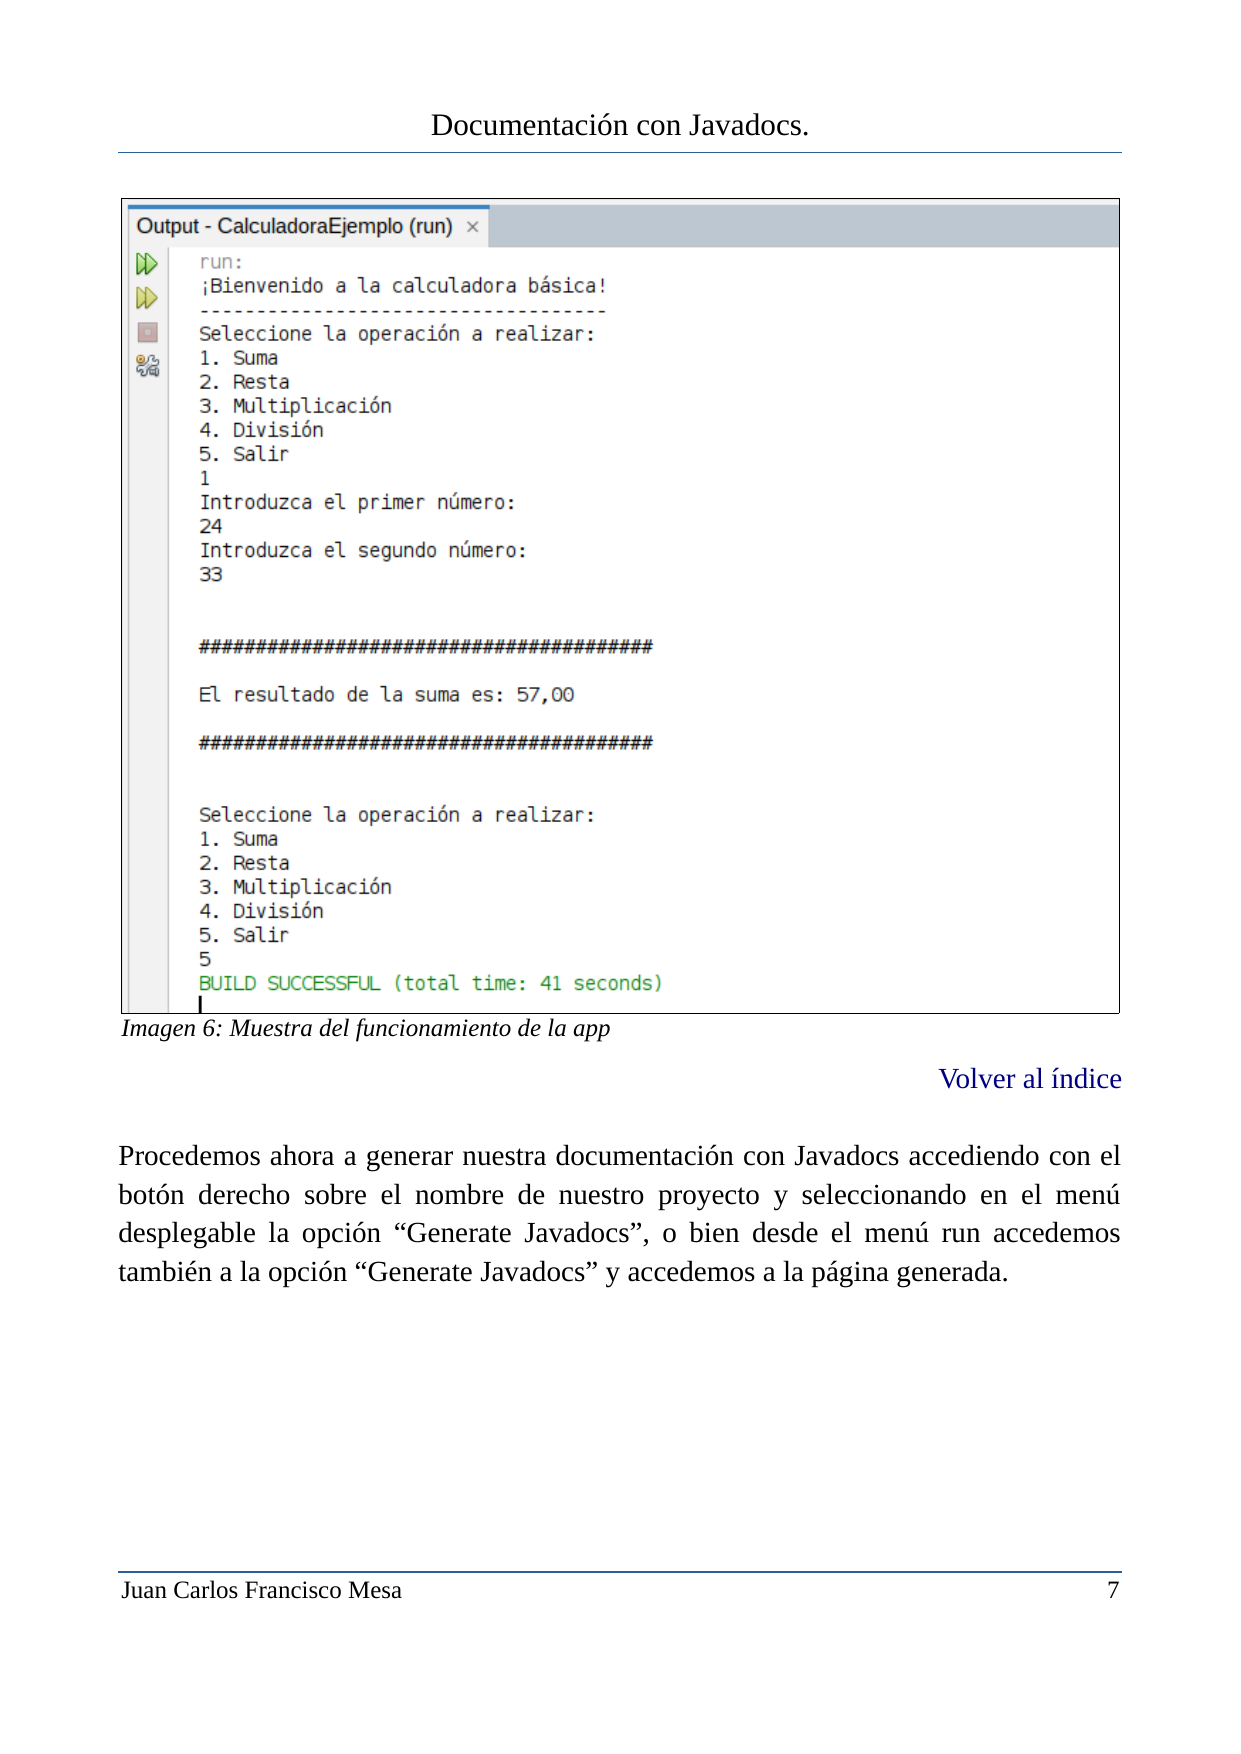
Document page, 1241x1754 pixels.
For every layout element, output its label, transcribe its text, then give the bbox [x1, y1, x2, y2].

text Procedemos ahora a generar nuestra documentación con Javadocs accediendo con el botón derecho sobre el nombre de nuestro proyecto y seleccionando en el menú desplegable la opción “Generate Javadocs”, o bien desde el menú run accedemos también a la opción “Generate Javadocs” y accedemos a la página generada. [118, 1138, 1122, 1287]
text Volver al índice [118, 183, 1122, 1095]
picture [122, 199, 1119, 1013]
text Imagen 6: Muestra del funcionamiento de la app [121, 1014, 1119, 1042]
